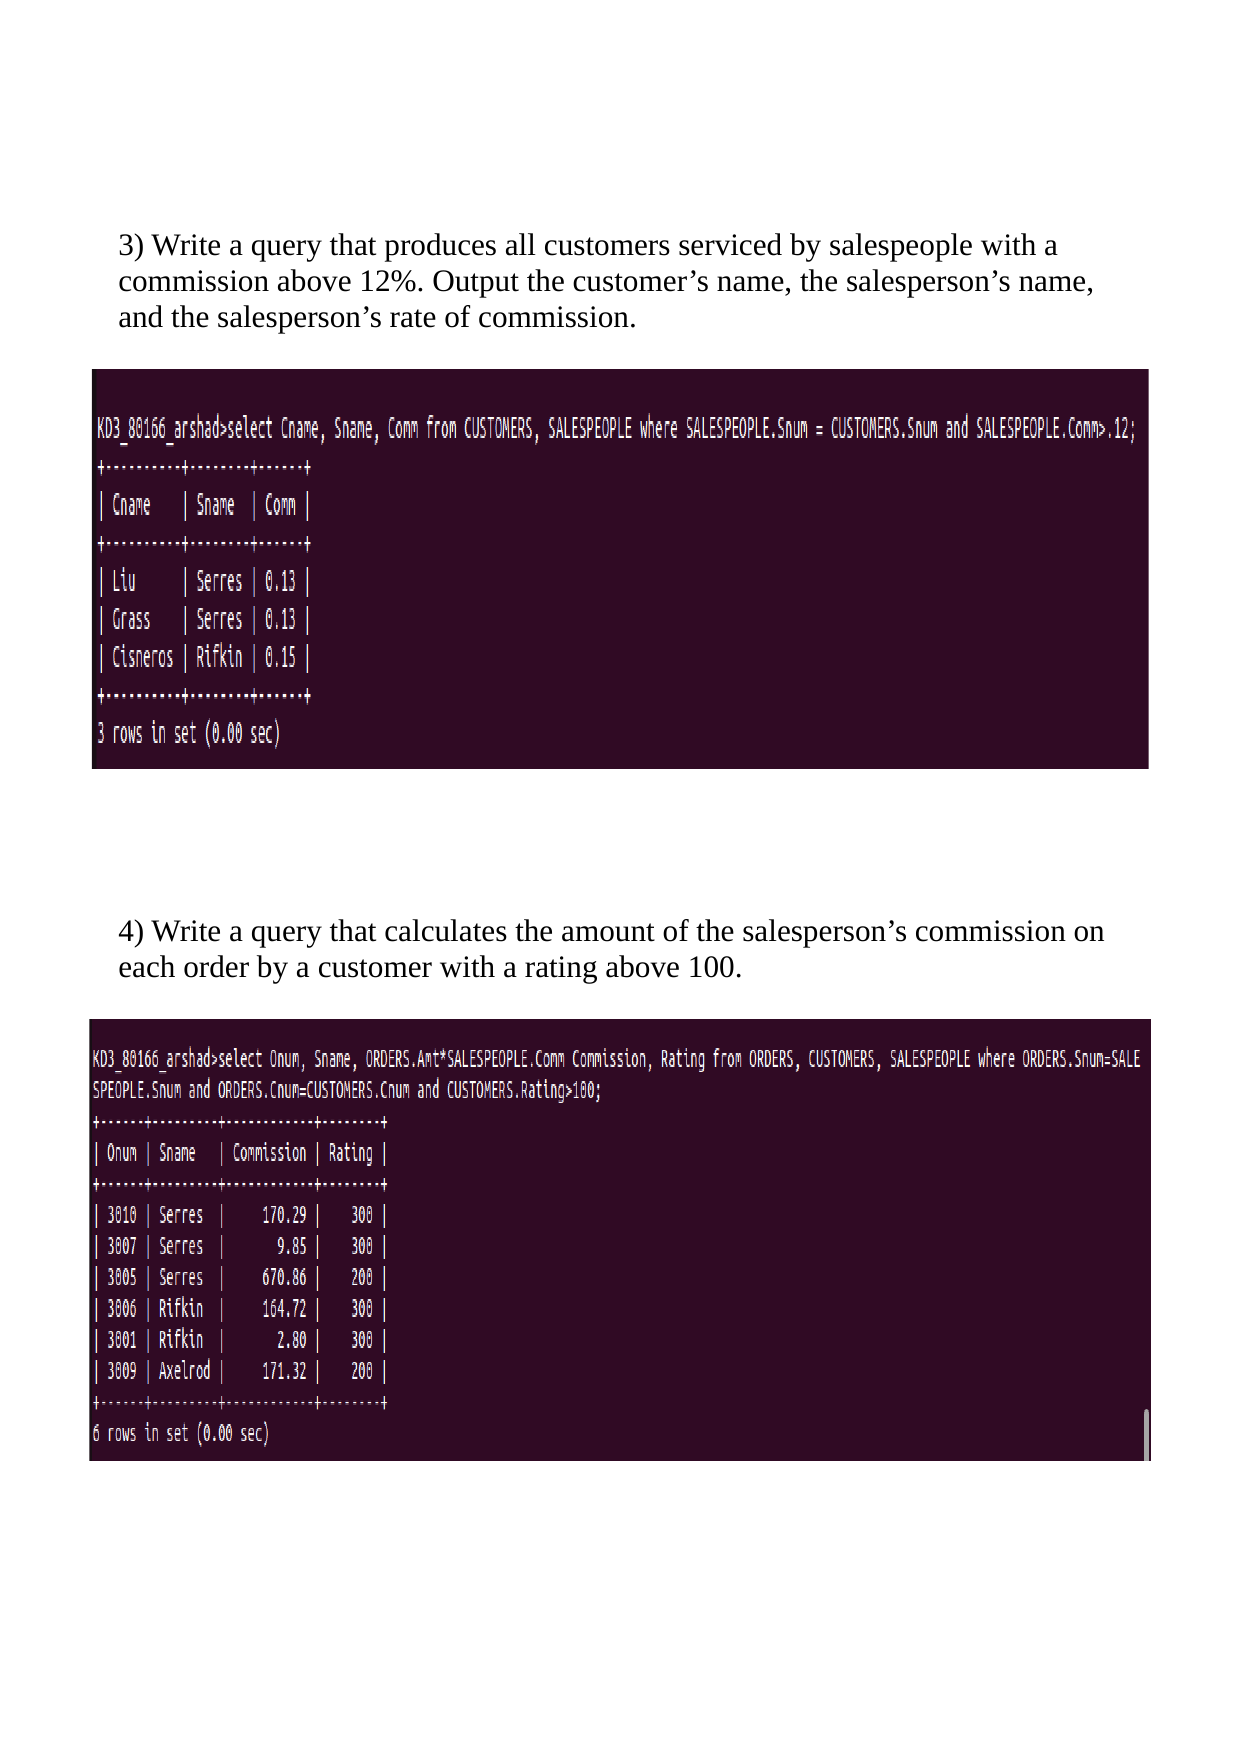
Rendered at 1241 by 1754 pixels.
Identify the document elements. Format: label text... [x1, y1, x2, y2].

picture [89, 1019, 1151, 1461]
text 3) Write a query that produces all customers serviced by salespeople with a commission above 12%. Output the customer’s name, the salesperson’s name, and the salesperson’s rate of commission. [118, 226, 1122, 334]
picture [91, 369, 1149, 769]
text 4) Write a query that calculates the amount of the salesperson’s commission on each order by a customer with a rating above 100. [118, 912, 1122, 984]
